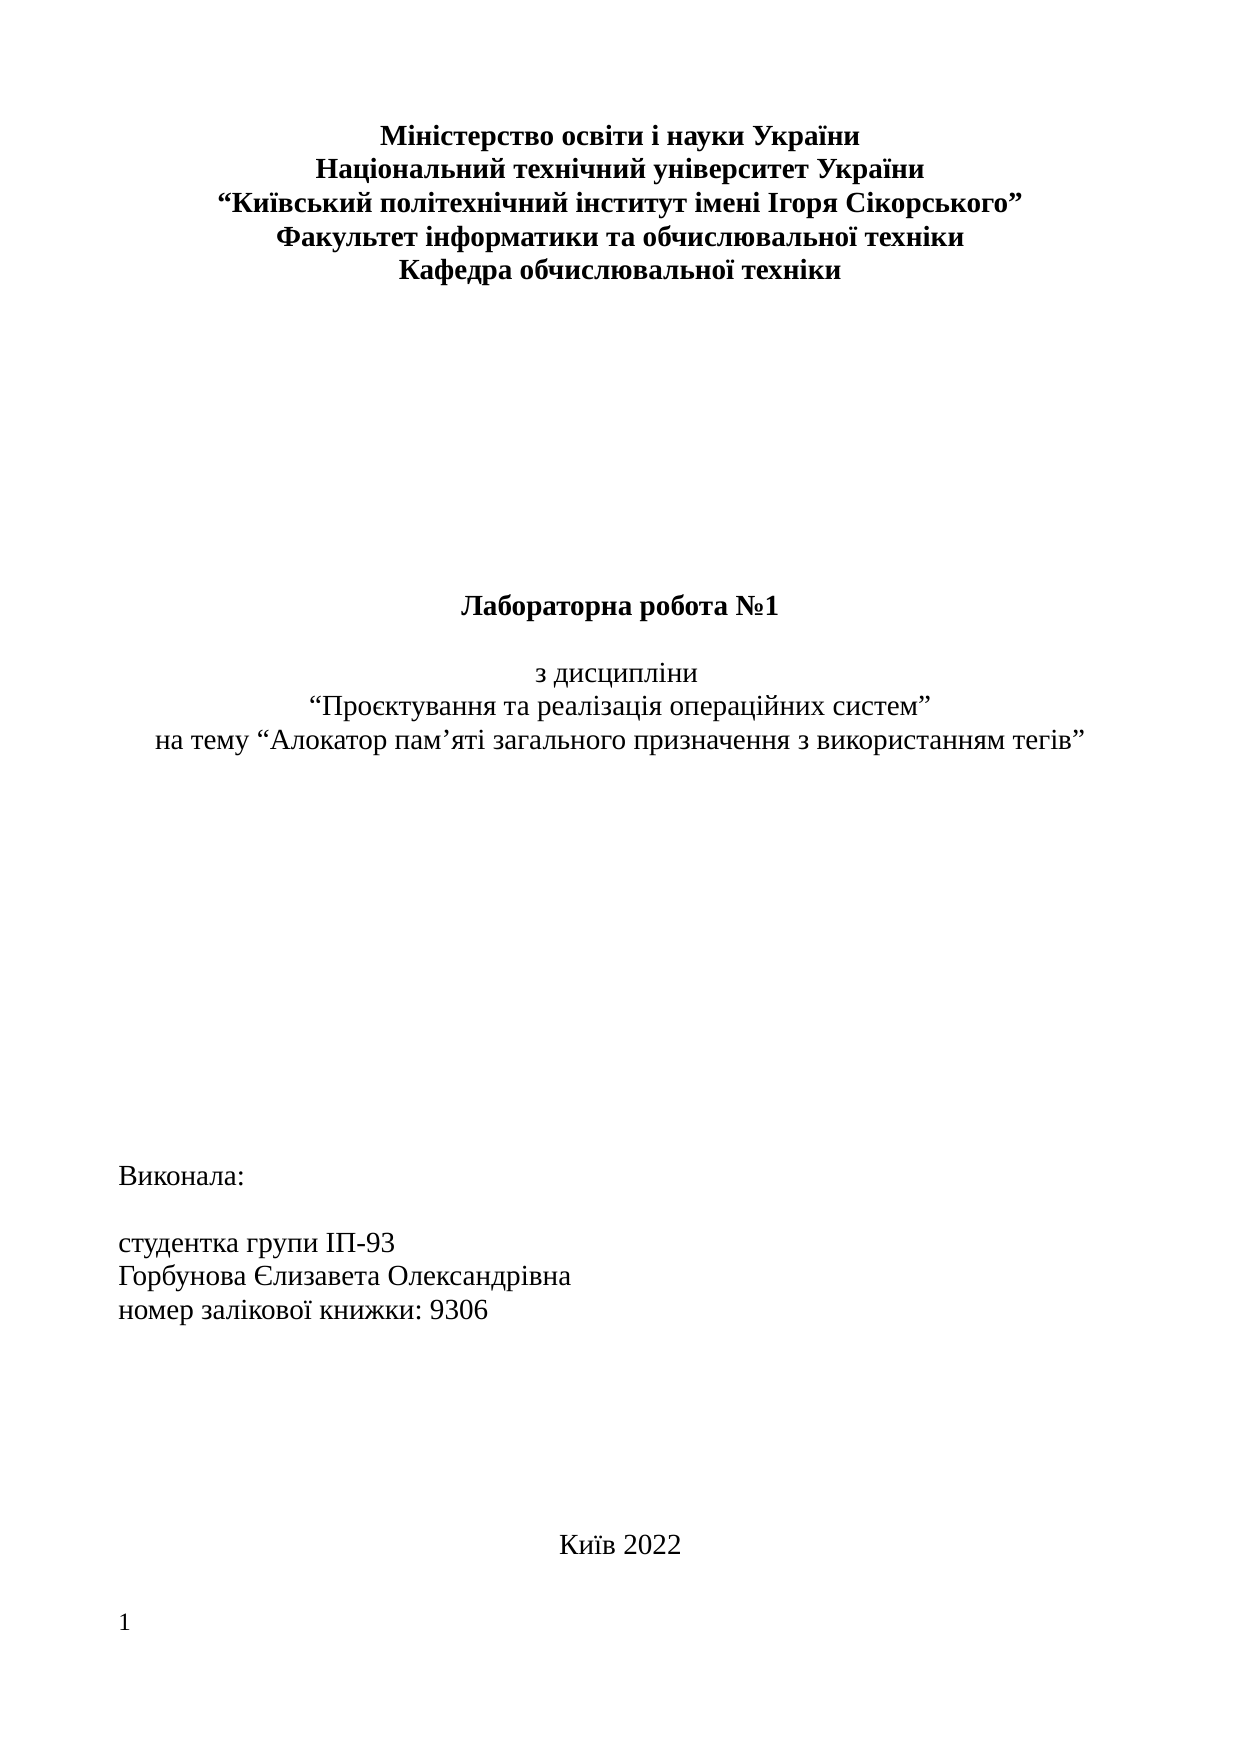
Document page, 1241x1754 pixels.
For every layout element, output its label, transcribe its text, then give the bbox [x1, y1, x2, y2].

text Київ 2022 [118, 1527, 1122, 1560]
text Факультет інформатики та обчислювальної техніки [118, 219, 1122, 252]
text “Проєктування та реалізація операційних систем” [118, 688, 1122, 722]
text Виконала: [118, 1158, 1122, 1191]
text Горбунова Єлизавета Олександрівна [118, 1258, 1122, 1292]
text номер залікової книжки: 9306 [118, 1292, 1122, 1326]
text Кафедра обчислювальної техніки [118, 252, 1122, 286]
text Національний технічний університет України [118, 152, 1122, 185]
text студентка групи ІП-93 [118, 1225, 1122, 1258]
text з дисципліни [118, 655, 1122, 688]
text Лабораторна робота №1 [118, 588, 1122, 621]
text Міністерство освіти і науки України [118, 118, 1122, 152]
text “Київський політехнічний інститут імені Ігоря Сікорського” [118, 185, 1122, 219]
text на тему “Алокатор пам’яті загального призначення з використанням тегів” [118, 722, 1122, 755]
